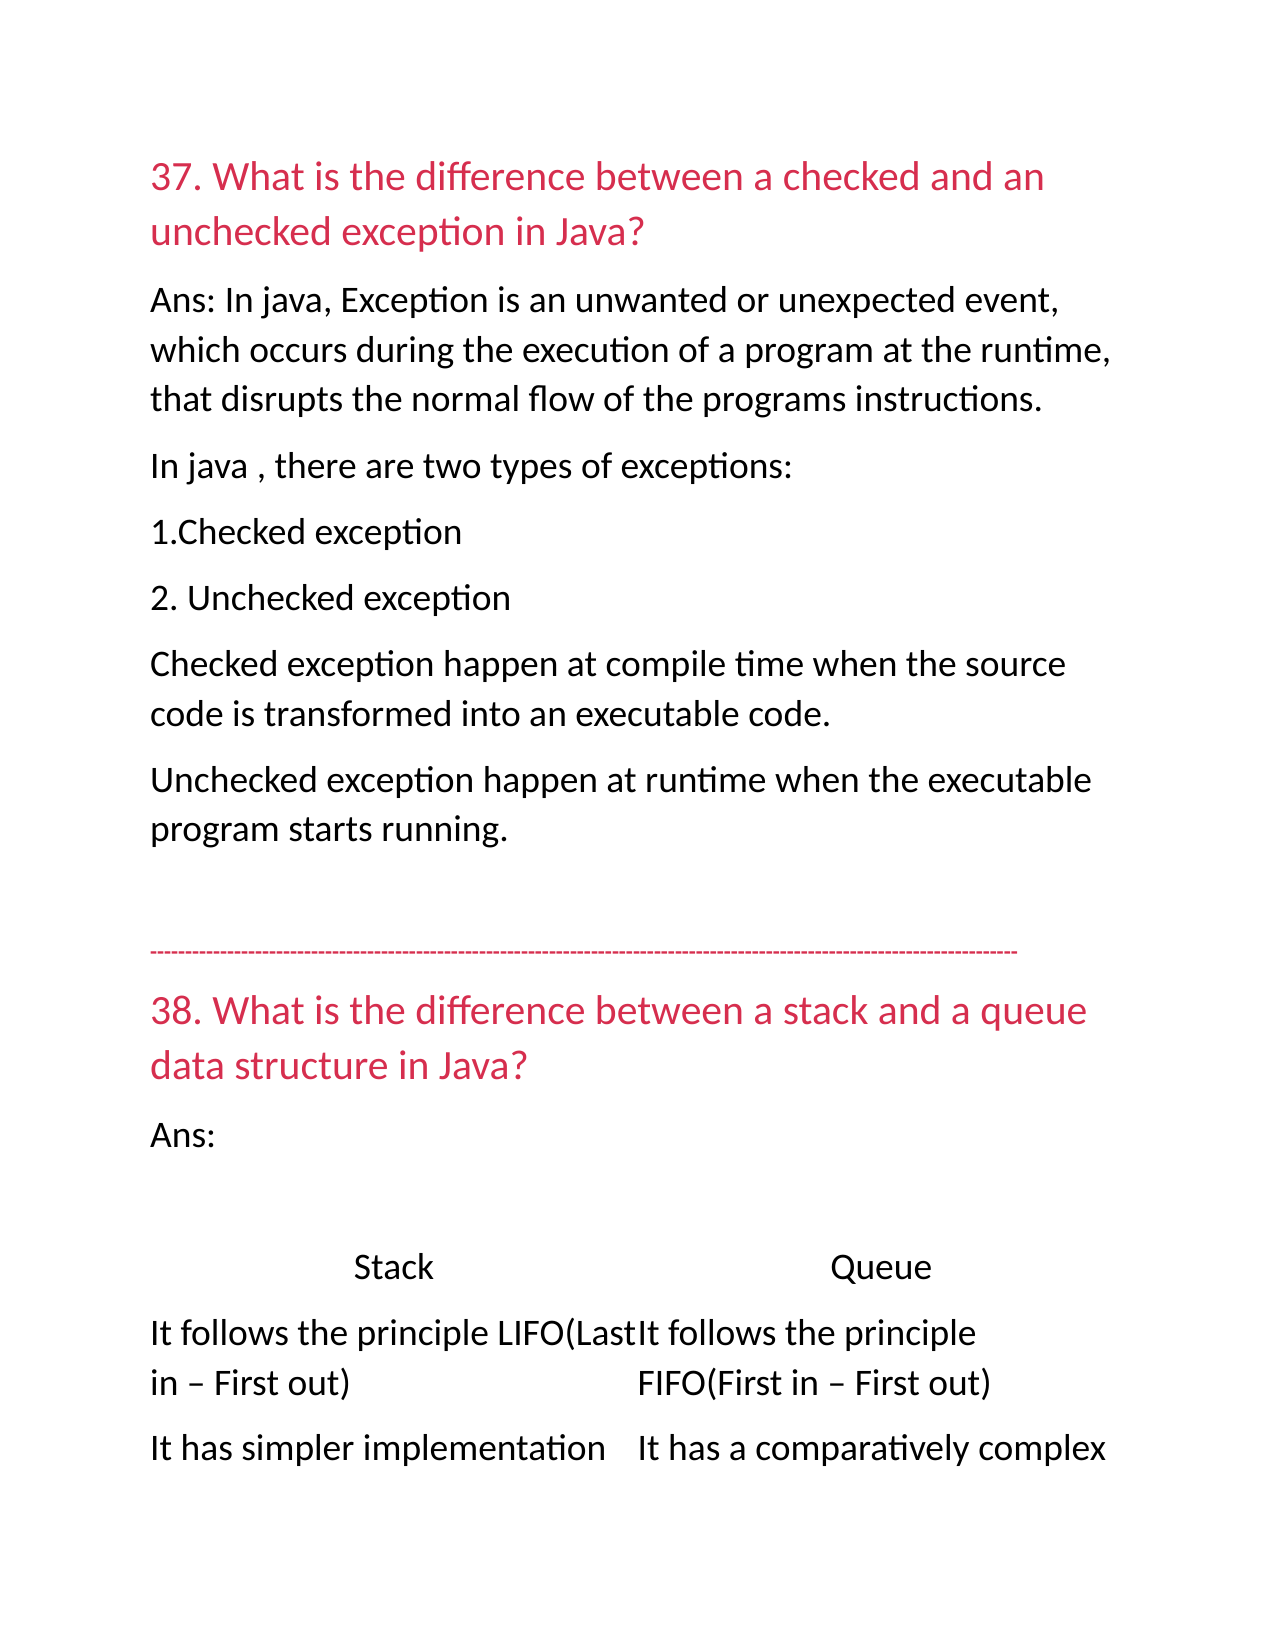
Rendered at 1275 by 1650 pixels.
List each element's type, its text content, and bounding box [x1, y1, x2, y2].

text Checked exception happen at compile time when the source code is transformed into an executable code. [150, 640, 1125, 735]
table_header Queue [638, 1243, 1125, 1309]
text In java , there are two types of exceptions: [150, 442, 1125, 487]
text Ans: [150, 1111, 1125, 1157]
table_header Stack [150, 1243, 637, 1309]
text 38. What is the difference between a stack and a queue data structure in Java? [150, 984, 1125, 1090]
table_cell It has a comparatively complex [638, 1424, 1125, 1490]
text ---------------------------------------------------------------------------------------------------------------------------- [150, 937, 1125, 965]
table_cell It has simpler implementation [150, 1424, 637, 1490]
table_cell It follows the principle LIFO(Last in – First out) [150, 1309, 637, 1424]
text 1.Checked exception [150, 508, 1125, 553]
text Unchecked exception happen at runtime when the executable program starts running. [150, 756, 1125, 851]
text 2. Unchecked exception [150, 574, 1125, 620]
table_cell It follows the principle FIFO(First in – First out) [638, 1309, 1125, 1424]
text 37. What is the difference between a checked and an unchecked exception in Java? [150, 150, 1125, 256]
text Ans: In java, Exception is an unwanted or unexpected event, which occurs during the execution of a program at the runtime, that disrupts the normal flow of the programs instructions. [150, 276, 1125, 421]
